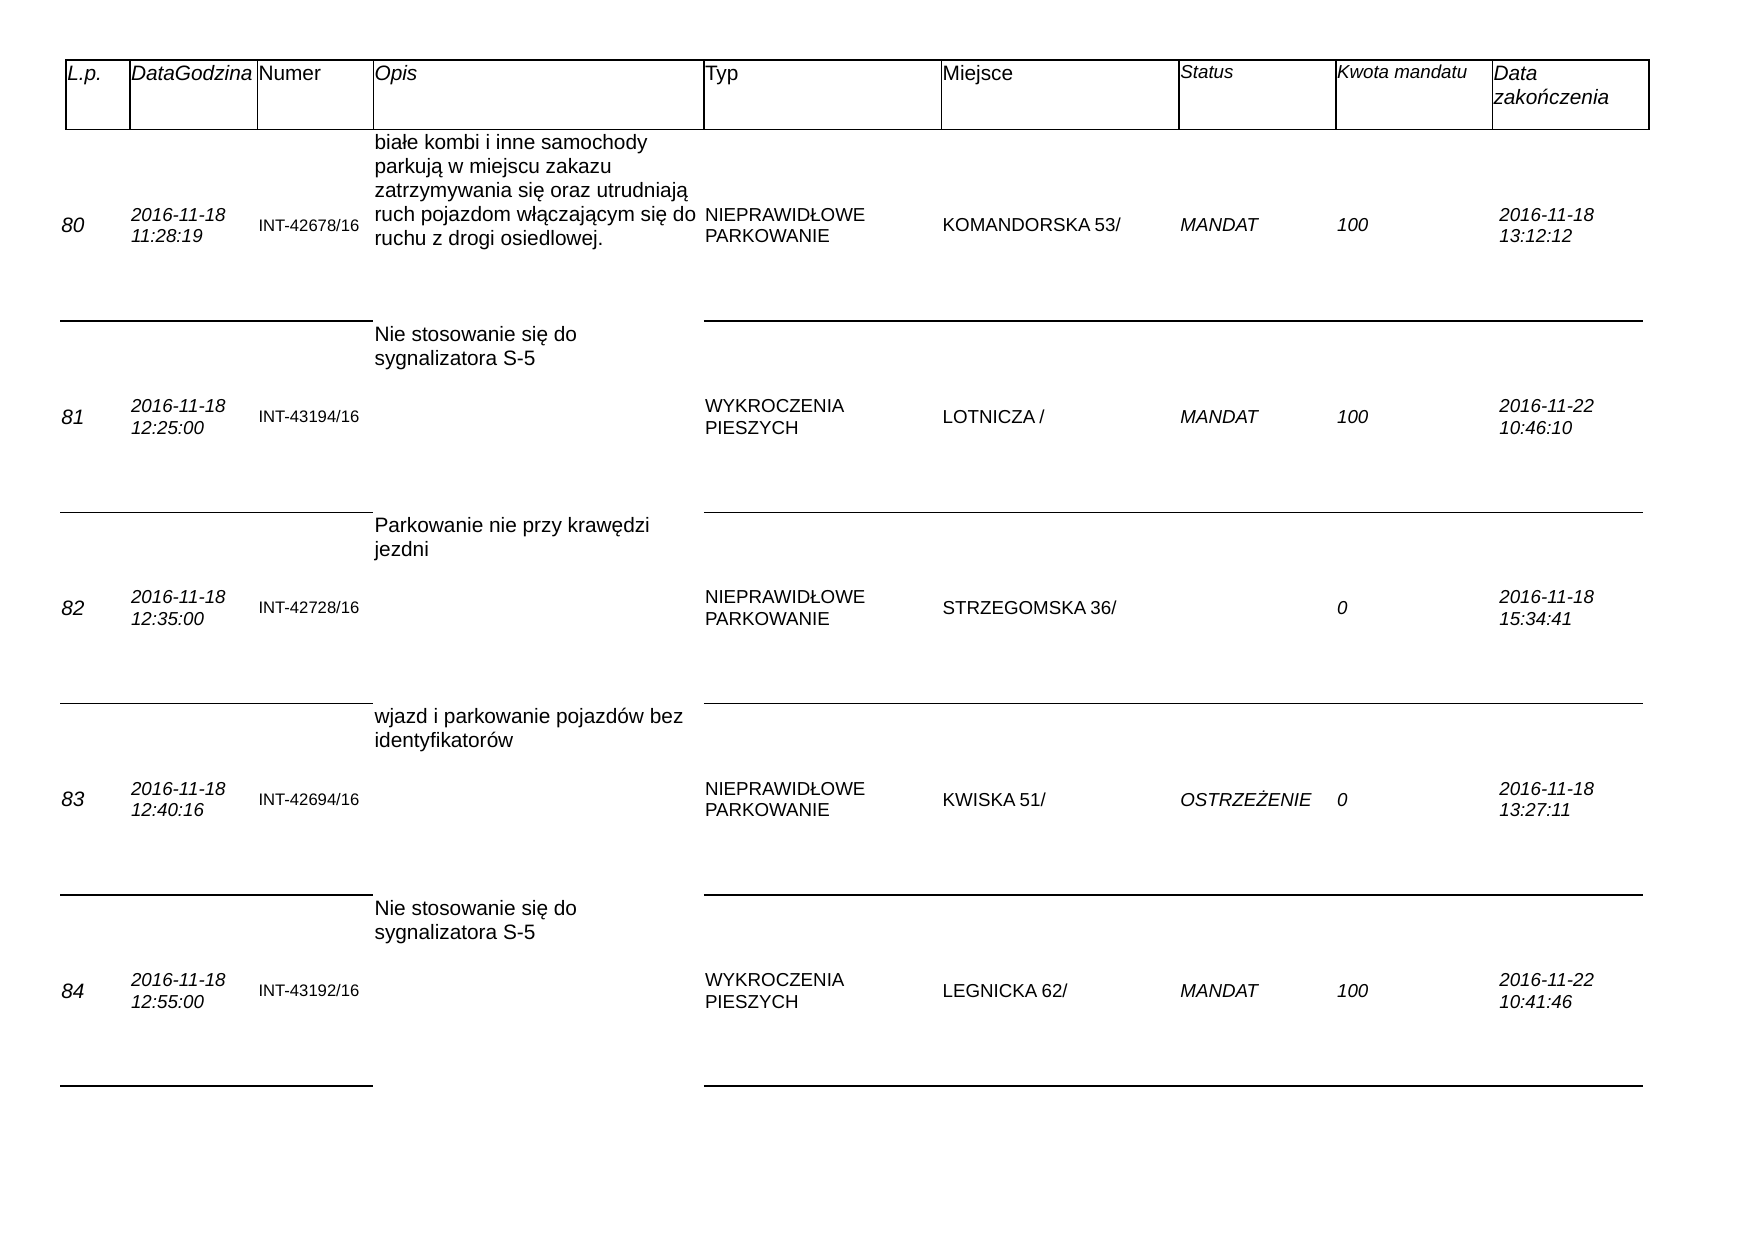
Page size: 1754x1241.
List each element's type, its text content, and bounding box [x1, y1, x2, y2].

table_cell WYKROCZENIA PIESZYCH [704, 322, 941, 511]
table_cell KWISKA 51/ [941, 704, 1179, 894]
table_cell 80 [60, 129, 130, 320]
table_cell WYKROCZENIA PIESZYCH [704, 896, 941, 1085]
table_cell MANDAT [1179, 896, 1336, 1085]
table_cell 2016-11-18 12:25:00 [130, 322, 257, 511]
table_cell NIEPRAWIDŁOWE PARKOWANIE [704, 130, 941, 320]
table_cell [1643, 511, 1649, 703]
table_cell LOTNICZA / [941, 322, 1179, 511]
table_cell Nie stosowanie się do sygnalizatora S-5 [373, 320, 704, 511]
table_cell MANDAT [1179, 130, 1336, 320]
table_header Numer [258, 61, 373, 129]
table_header Status [1180, 61, 1335, 129]
table_header DataGodzina [131, 61, 257, 129]
table_cell 2016-11-18 13:12:12 [1498, 130, 1643, 320]
table_cell białe kombi i inne samochody parkują w miejscu zakazu zatrzymywania się oraz utrudniają ruch pojazdom włączającym się do ruchu z drogi osiedlowej. [373, 130, 704, 320]
table_cell INT-42728/16 [257, 513, 373, 703]
table_header Data zakończenia [1493, 61, 1648, 129]
table_cell LEGNICKA 62/ [941, 896, 1179, 1085]
table_cell 2016-11-22 10:41:46 [1498, 896, 1643, 1085]
table_cell 100 [1336, 896, 1498, 1085]
table_cell 82 [60, 513, 130, 703]
table_cell 2016-11-22 10:46:10 [1498, 322, 1643, 511]
table_cell 0 [1336, 513, 1498, 703]
table_cell [1643, 130, 1649, 320]
table_cell KOMANDORSKA 53/ [941, 130, 1179, 320]
table_cell [1179, 513, 1336, 703]
table_cell 2016-11-18 12:35:00 [130, 513, 257, 703]
table_cell wjazd i parkowanie pojazdów bez identyfikatorów [373, 703, 704, 894]
table_cell 2016-11-18 12:40:16 [130, 704, 257, 894]
table_cell OSTRZEŻENIE [1179, 704, 1336, 894]
table_cell INT-43192/16 [257, 896, 373, 1085]
table_cell 81 [60, 322, 130, 511]
table_cell [1643, 894, 1649, 1085]
table_cell MANDAT [1179, 322, 1336, 511]
table_cell INT-42694/16 [257, 704, 373, 894]
table_cell NIEPRAWIDŁOWE PARKOWANIE [704, 513, 941, 703]
table_cell 84 [60, 896, 130, 1085]
table_cell NIEPRAWIDŁOWE PARKOWANIE [704, 704, 941, 894]
table_cell 2016-11-18 15:34:41 [1498, 513, 1643, 703]
table_header Kwota mandatu [1337, 61, 1492, 129]
table_header L.p. [67, 61, 129, 129]
table_cell 100 [1336, 322, 1498, 511]
table_cell Parkowanie nie przy krawędzi jezdni [373, 511, 704, 703]
table_cell Nie stosowanie się do sygnalizatora S-5 [373, 894, 704, 1085]
table_cell 2016-11-18 11:28:19 [130, 130, 257, 320]
table_cell INT-42678/16 [257, 130, 373, 320]
table_header Miejsce [942, 61, 1178, 129]
table_cell 100 [1336, 130, 1498, 320]
table_cell STRZEGOMSKA 36/ [941, 513, 1179, 703]
table_header [60, 59, 65, 129]
table_cell 2016-11-18 13:27:11 [1498, 704, 1643, 894]
table_cell 2016-11-18 12:55:00 [130, 896, 257, 1085]
table_cell [1643, 320, 1649, 511]
table_header Opis [374, 61, 703, 129]
table_cell [1643, 703, 1649, 894]
table_cell 0 [1336, 704, 1498, 894]
table_cell 83 [60, 704, 130, 894]
table_header Typ [705, 61, 941, 129]
table_cell INT-43194/16 [257, 322, 373, 511]
